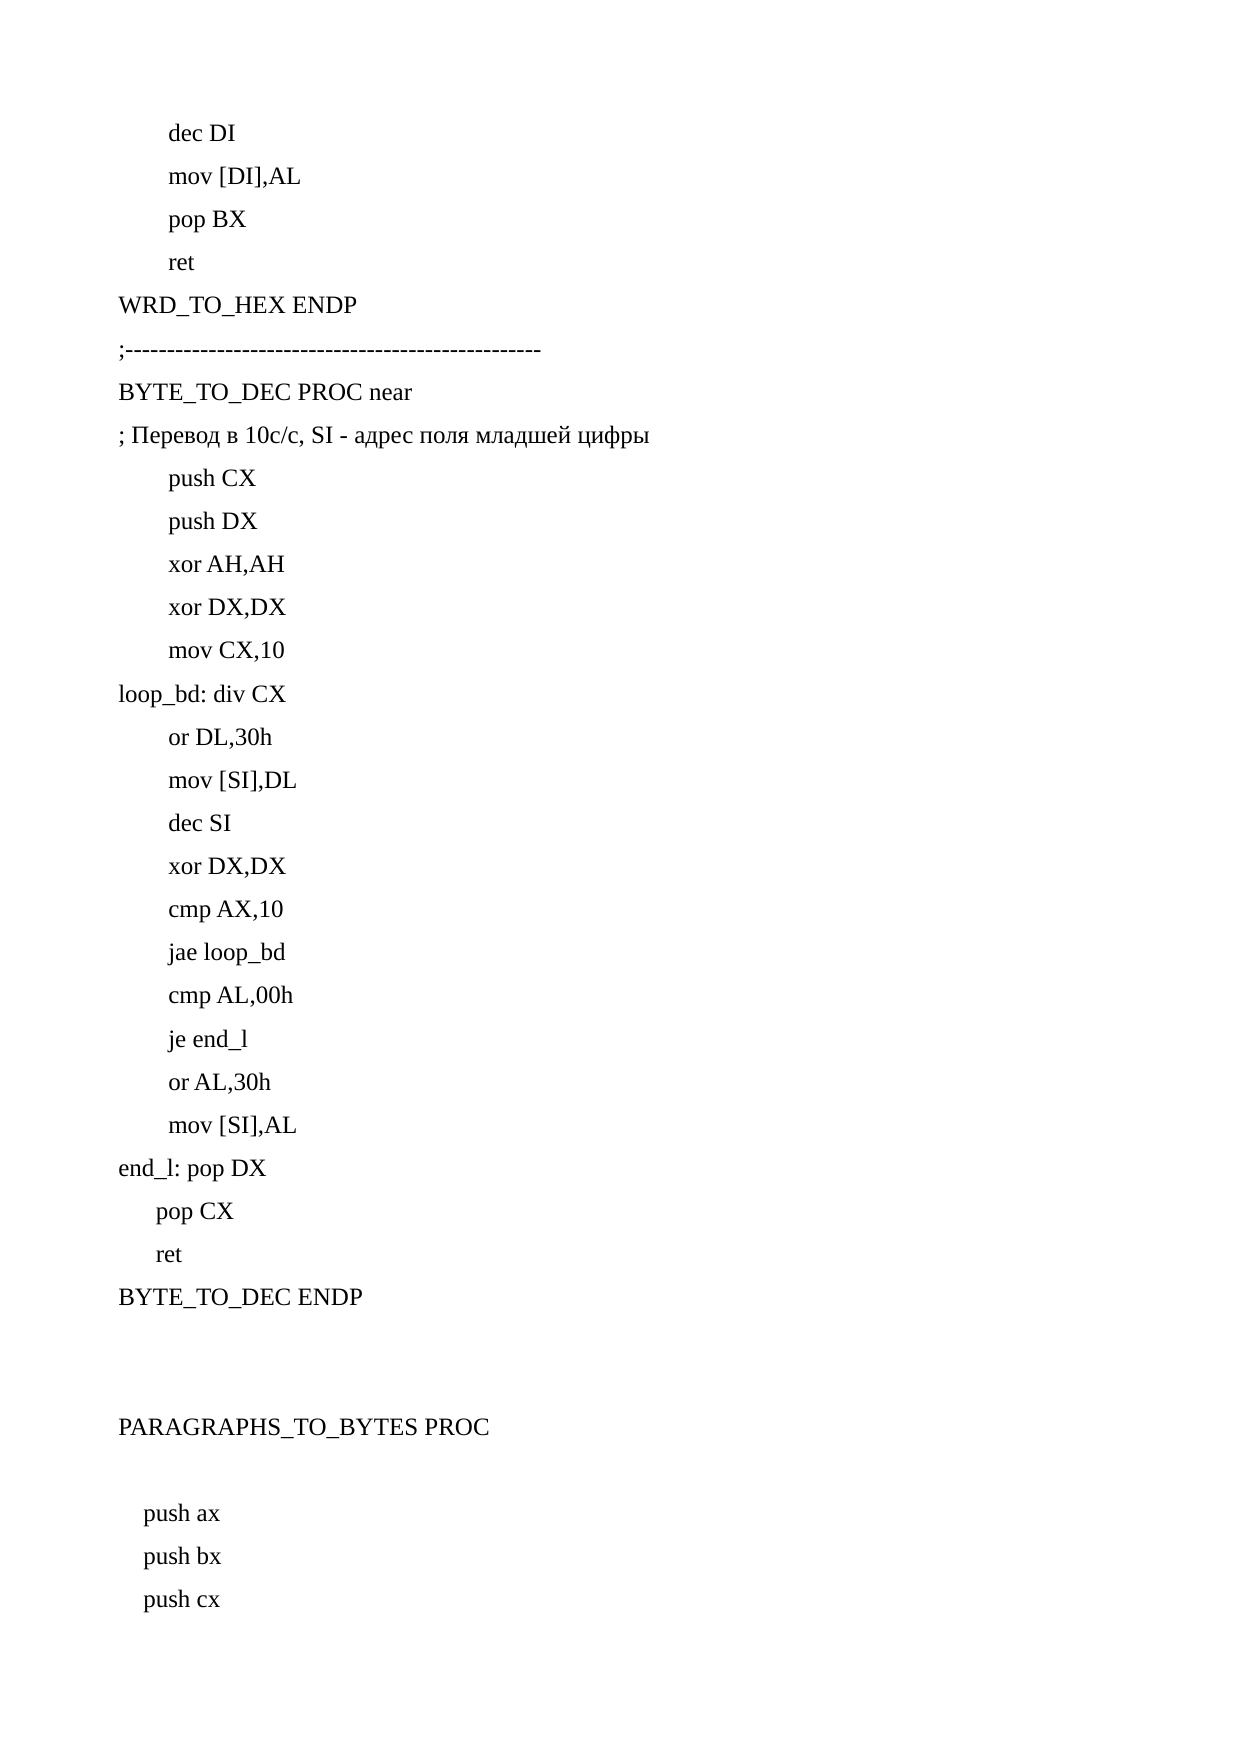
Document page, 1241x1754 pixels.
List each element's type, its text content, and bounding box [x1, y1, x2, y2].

text mov [SI],DL [118, 765, 1122, 794]
text pop CX [118, 1196, 1122, 1225]
text je end_l [118, 1024, 1122, 1052]
text end_l: pop DX [118, 1153, 1122, 1182]
text xor AH,AH [118, 549, 1122, 578]
text or DL,30h [118, 722, 1122, 751]
text jae loop_bd [118, 937, 1122, 966]
text cmp AX,10 [118, 894, 1122, 923]
text or AL,30h [118, 1067, 1122, 1096]
text ;-------------------------------------------------- [118, 334, 1122, 362]
text dec DI [118, 118, 1122, 147]
text push bx [118, 1541, 1122, 1570]
text pop BX [118, 204, 1122, 233]
text xor DX,DX [118, 592, 1122, 621]
text dec SI [118, 808, 1122, 837]
text cmp AL,00h [118, 981, 1122, 1009]
text PARAGRAPHS_TO_BYTES PROC [118, 1412, 1122, 1441]
text push ax [118, 1498, 1122, 1527]
text ; Перевод в 10с/с, SI - адрес поля младшей цифры [118, 420, 1122, 449]
text BYTE_TO_DEC PROC near [118, 377, 1122, 406]
text push cx [118, 1584, 1122, 1613]
text BYTE_TO_DEC ENDP [118, 1282, 1122, 1311]
text push DX [118, 506, 1122, 535]
text loop_bd: div CX [118, 679, 1122, 707]
text mov [DI],AL [118, 161, 1122, 190]
text mov [SI],AL [118, 1110, 1122, 1139]
text WRD_TO_HEX ENDP [118, 291, 1122, 319]
text mov CX,10 [118, 636, 1122, 664]
text ret [118, 247, 1122, 276]
text push CX [118, 463, 1122, 492]
text xor DX,DX [118, 851, 1122, 880]
text ret [118, 1239, 1122, 1268]
